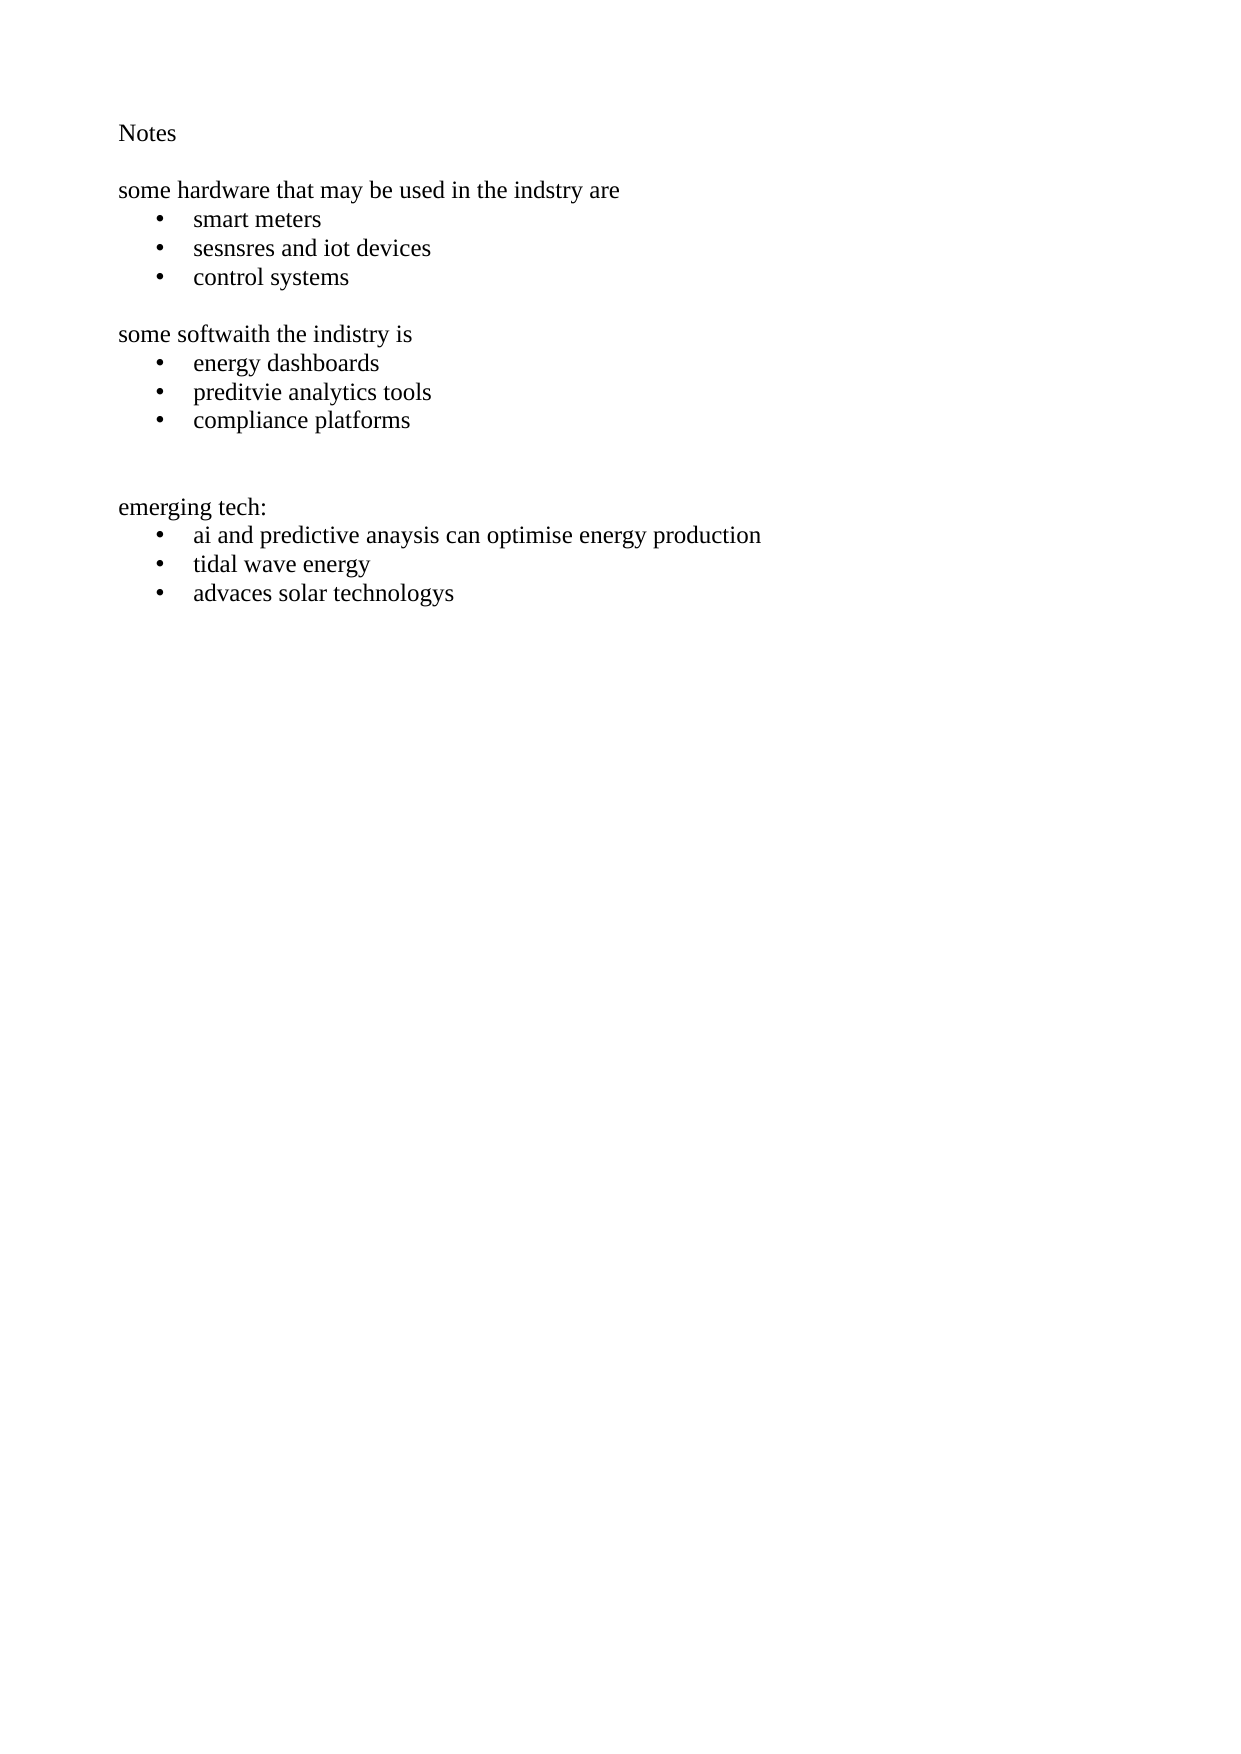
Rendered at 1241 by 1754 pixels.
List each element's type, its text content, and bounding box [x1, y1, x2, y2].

list tidal wave energy [156, 549, 1122, 578]
list sesnsres and iot devices [156, 233, 1122, 262]
list advaces solar technologys [156, 578, 1122, 607]
text some softwaith the indistry is [118, 319, 1122, 348]
text some hardware that may be used in the indstry are [118, 176, 1122, 204]
list ai and predictive anaysis can optimise energy production [156, 521, 1122, 549]
list compliance platforms [156, 406, 1122, 434]
text Notes [118, 118, 1122, 147]
list control systems [156, 262, 1122, 291]
text emerging tech: [118, 492, 1122, 521]
list energy dashboards [156, 348, 1122, 377]
list smart meters [156, 204, 1122, 233]
list preditvie analytics tools [156, 377, 1122, 406]
